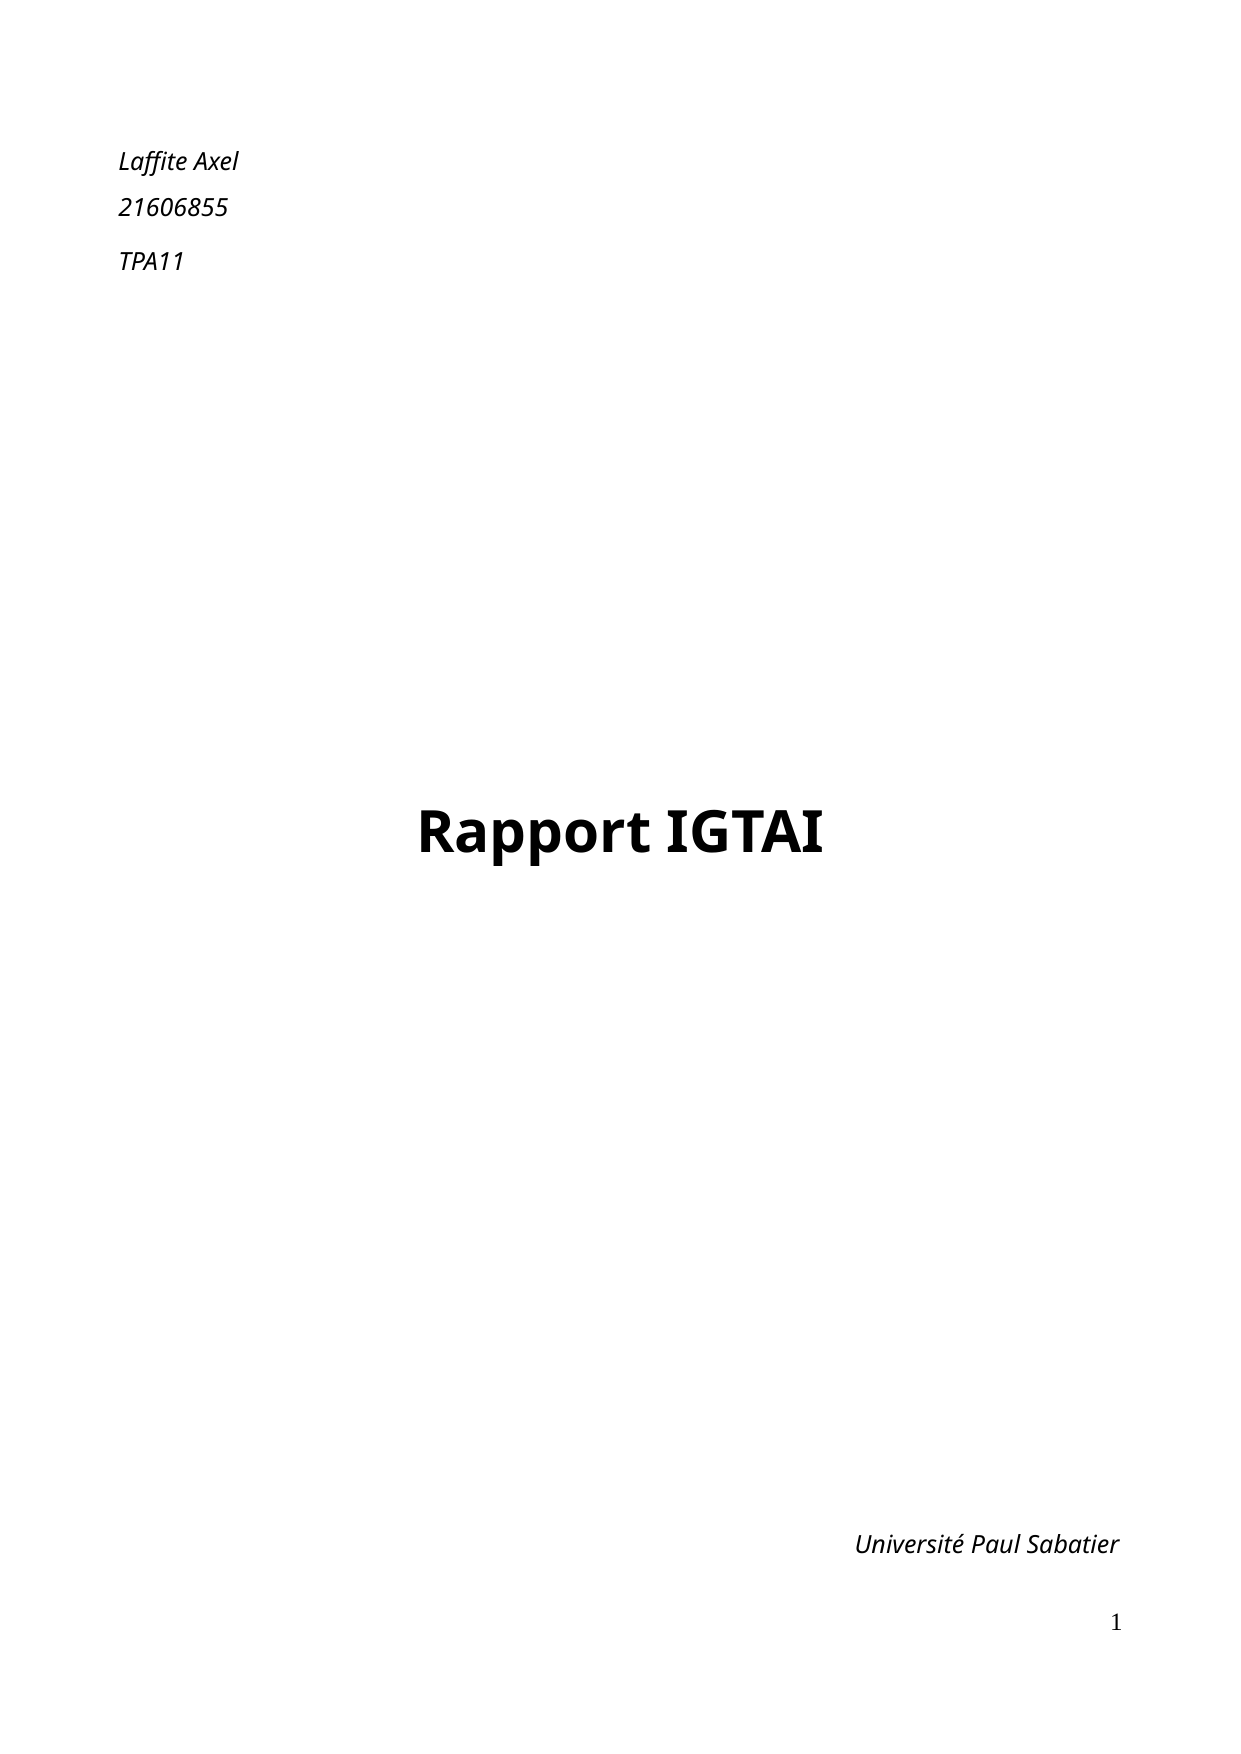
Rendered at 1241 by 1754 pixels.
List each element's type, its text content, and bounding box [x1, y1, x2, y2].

title Rapport IGTAI [118, 790, 1122, 869]
text Université Paul Sabatier [118, 1527, 1122, 1561]
text TPA11 [118, 243, 1122, 277]
text 21606855 [118, 190, 1122, 224]
title Laffite Axel [118, 143, 1122, 177]
